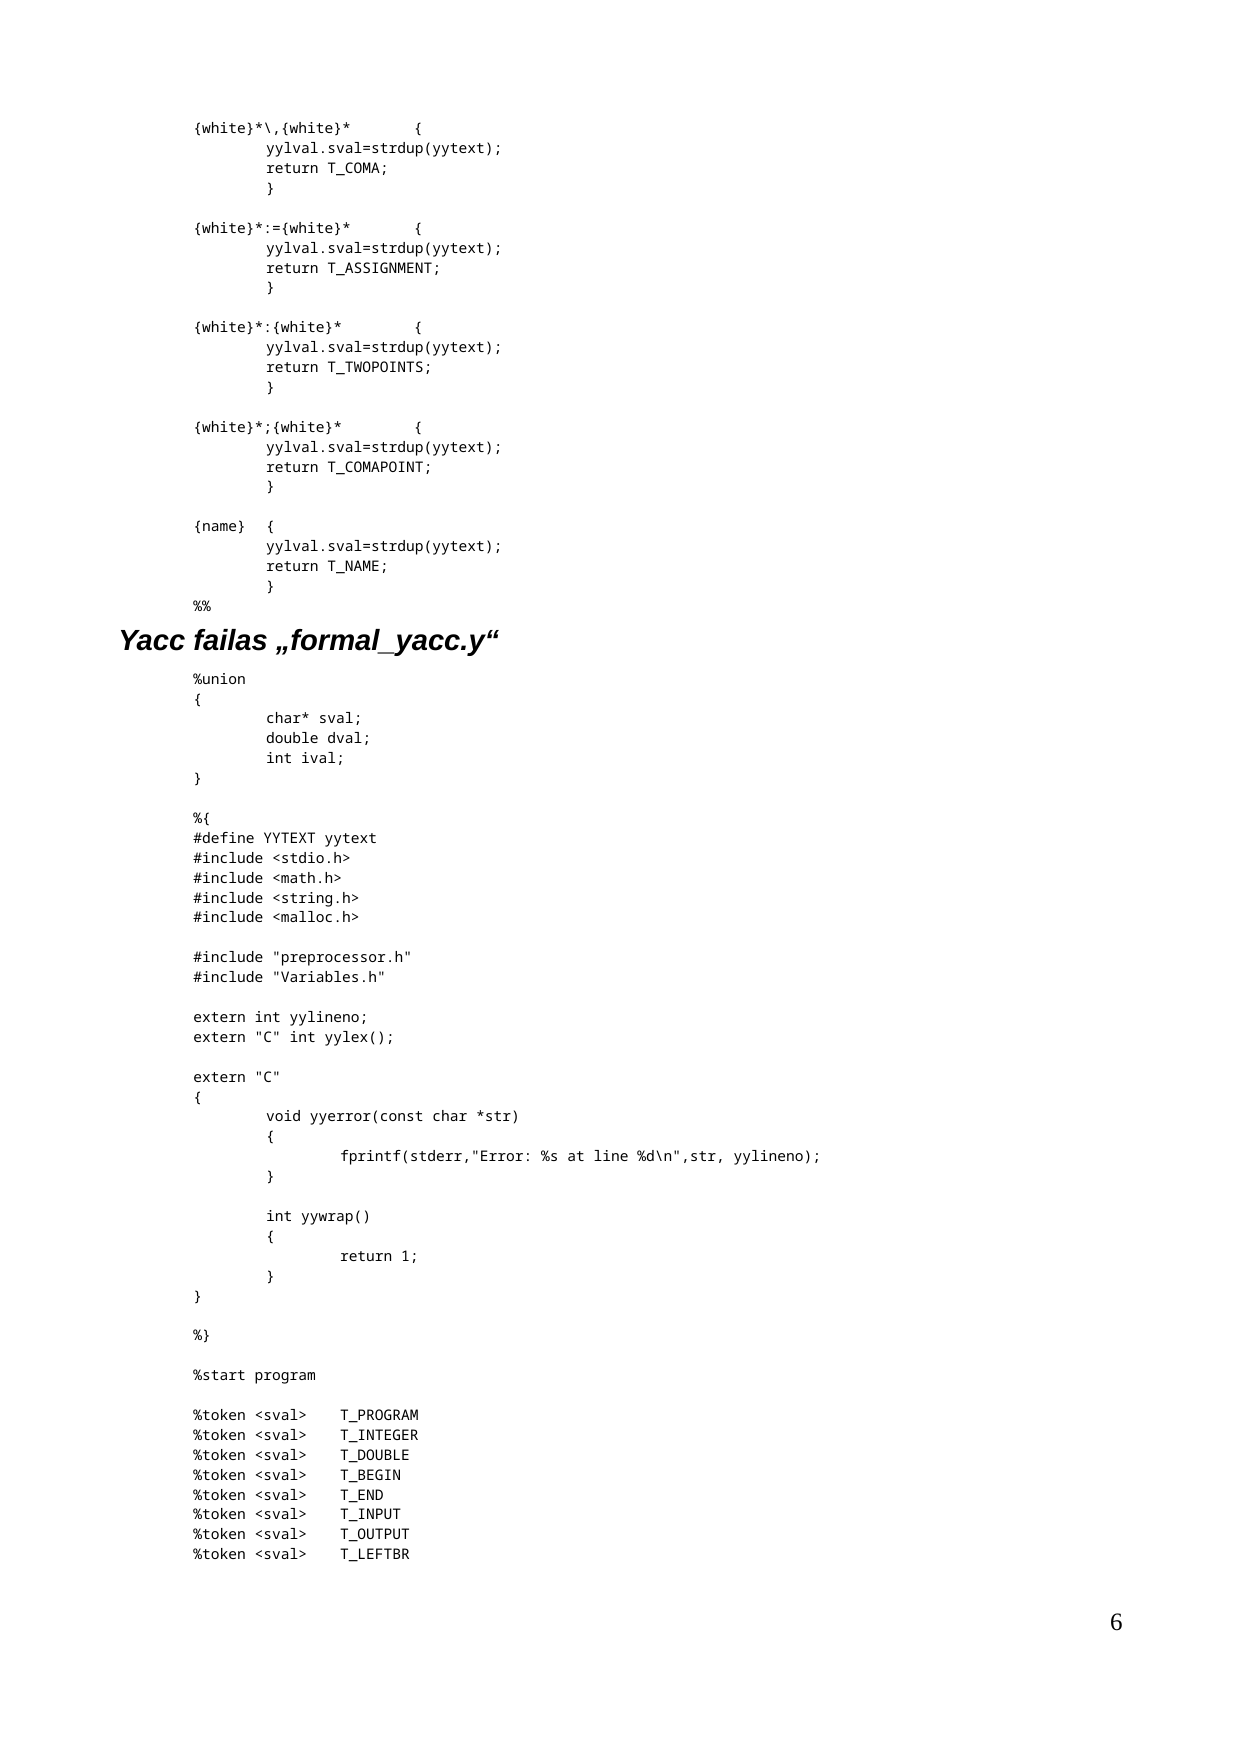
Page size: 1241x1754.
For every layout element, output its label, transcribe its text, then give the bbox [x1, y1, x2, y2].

text } [118, 277, 1122, 297]
text %token <sval> T_BEGIN [118, 1464, 1122, 1484]
text { [118, 688, 1122, 708]
text {white}*:={white}* { [118, 218, 1122, 237]
text %token <sval> T_LEFTBR [118, 1544, 1122, 1564]
text } [118, 1265, 1122, 1285]
text } [118, 1166, 1122, 1186]
text %token <sval> T_INTEGER [118, 1424, 1122, 1444]
text %union [118, 668, 1122, 688]
text extern int yylineno; [118, 1007, 1122, 1027]
text #include <malloc.h> [118, 907, 1122, 927]
text } [118, 178, 1122, 198]
subtitle Yacc failas „formal_yacc.y“ [118, 623, 1122, 656]
text %{ [118, 808, 1122, 828]
text #include "Variables.h" [118, 967, 1122, 987]
text {name} { [118, 516, 1122, 536]
text } [118, 476, 1122, 496]
text } [118, 377, 1122, 397]
text yylval.sval=strdup(yytext); [118, 436, 1122, 456]
text #include <math.h> [118, 867, 1122, 887]
text } [118, 576, 1122, 596]
text %token <sval> T_PROGRAM [118, 1405, 1122, 1424]
text #include <string.h> [118, 887, 1122, 907]
text extern "C" [118, 1066, 1122, 1086]
text %} [118, 1325, 1122, 1345]
text %token <sval> T_END [118, 1484, 1122, 1504]
text #include "preprocessor.h" [118, 947, 1122, 967]
text {white}*;{white}* { [118, 417, 1122, 436]
text return T_ASSIGNMENT; [118, 257, 1122, 277]
text } [118, 768, 1122, 788]
text { [118, 1086, 1122, 1106]
text yylval.sval=strdup(yytext); [118, 337, 1122, 357]
text } [118, 1285, 1122, 1305]
text %token <sval> T_DOUBLE [118, 1444, 1122, 1464]
text #define YYTEXT yytext [118, 828, 1122, 848]
text char* sval; [118, 708, 1122, 728]
text double dval; [118, 728, 1122, 748]
text return T_COMAPOINT; [118, 456, 1122, 476]
text yylval.sval=strdup(yytext); [118, 138, 1122, 158]
text return 1; [118, 1246, 1122, 1265]
text int ival; [118, 748, 1122, 768]
text {white}*:{white}* { [118, 317, 1122, 337]
text %token <sval> T_INPUT [118, 1504, 1122, 1524]
text yylval.sval=strdup(yytext); [118, 237, 1122, 257]
text void yyerror(const char *str) [118, 1106, 1122, 1126]
text { [118, 1226, 1122, 1246]
text yylval.sval=strdup(yytext); [118, 536, 1122, 556]
text %% [118, 596, 1122, 616]
text return T_COMA; [118, 158, 1122, 178]
text extern "C" int yylex(); [118, 1027, 1122, 1047]
text return T_TWOPOINTS; [118, 357, 1122, 377]
text {white}*\,{white}* { [118, 118, 1122, 138]
text { [118, 1126, 1122, 1146]
text %token <sval> T_OUTPUT [118, 1524, 1122, 1544]
text #include <stdio.h> [118, 848, 1122, 867]
text %start program [118, 1365, 1122, 1385]
text return T_NAME; [118, 556, 1122, 576]
text int yywrap() [118, 1206, 1122, 1226]
text fprintf(stderr,"Error: %s at line %d\n",str, yylineno); [118, 1146, 1122, 1166]
